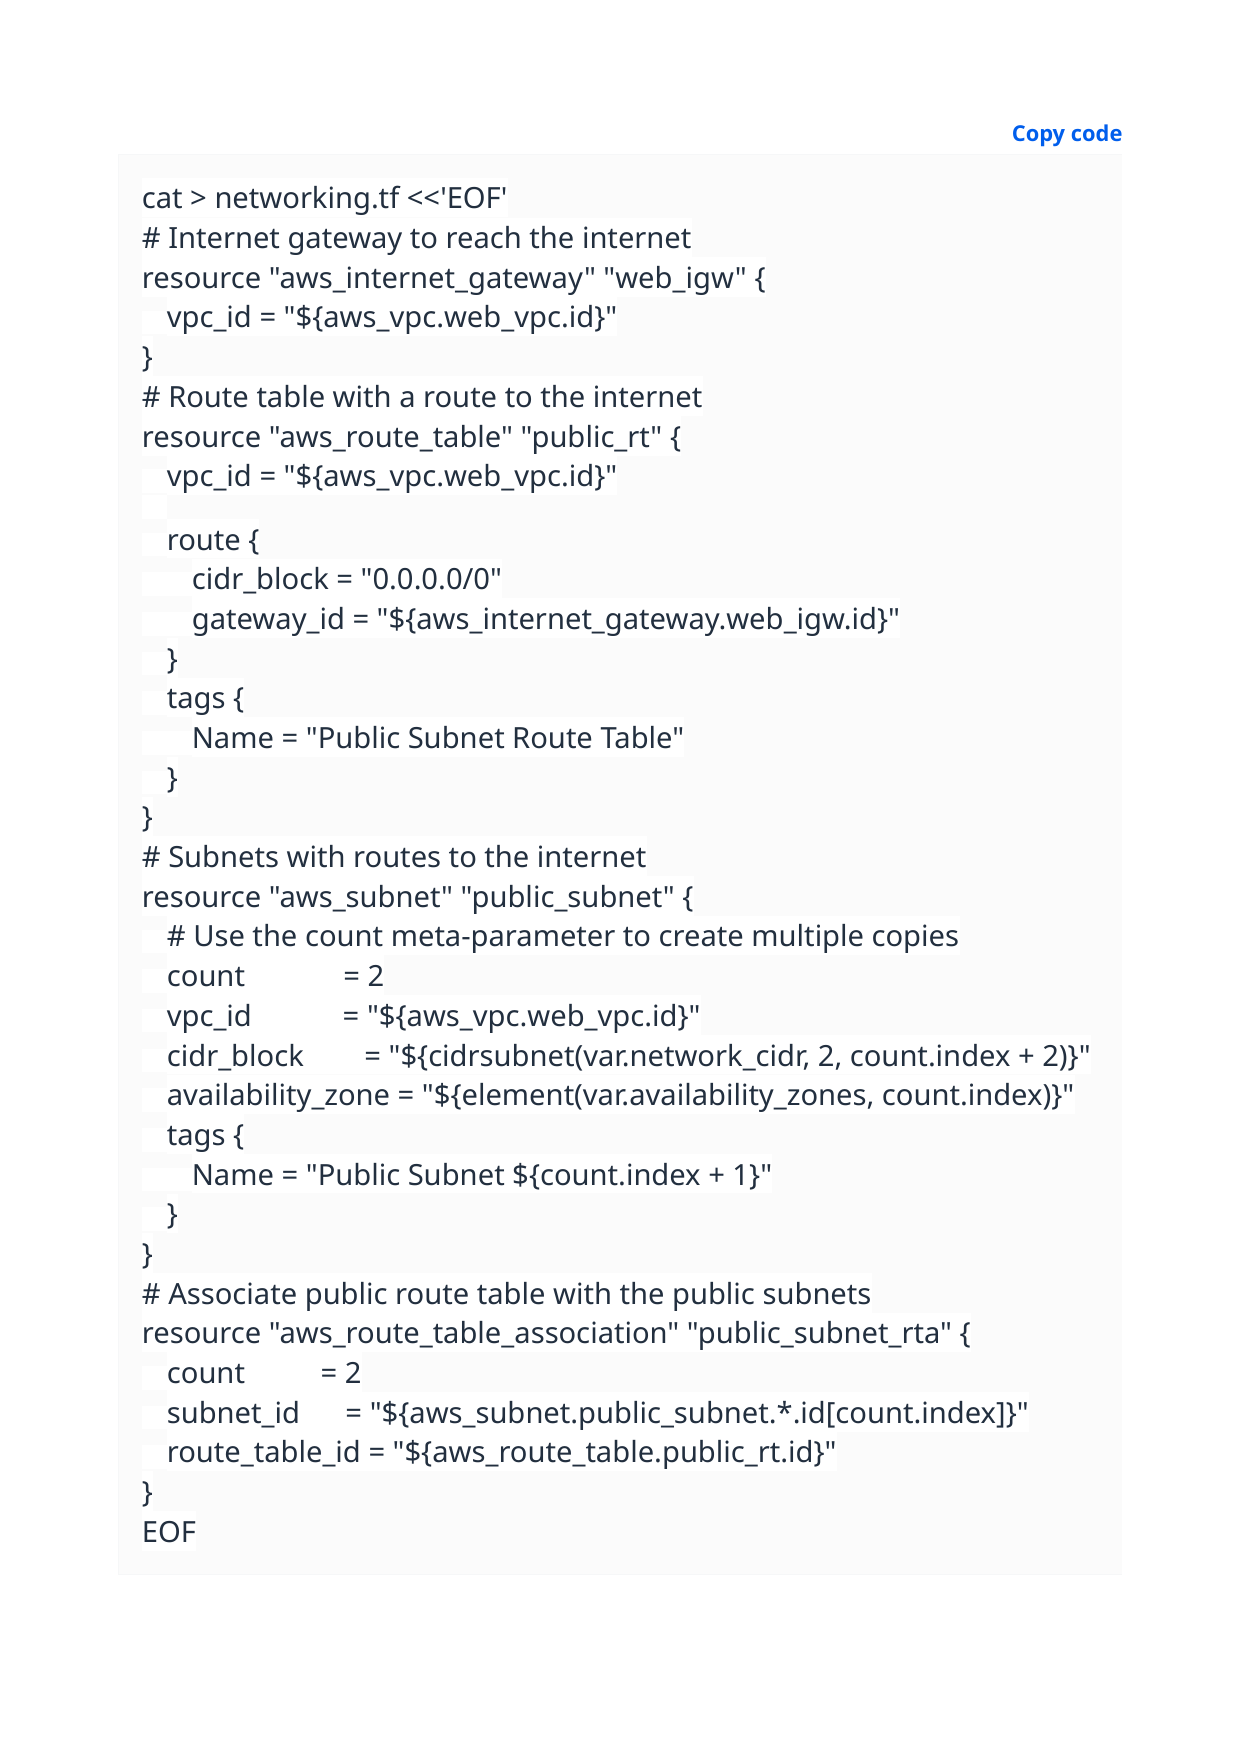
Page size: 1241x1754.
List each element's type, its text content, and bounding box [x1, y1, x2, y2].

text } [119, 733, 1122, 773]
text } [660, 734, 668, 739]
text # Use the count meta-parameter to create multiple copies [119, 892, 1122, 932]
text } [261, 734, 269, 739]
text resource "aws_route_table_association" "public_subnet_rta" { [119, 1289, 1122, 1329]
text vpc_id = "${aws_vpc.web_vpc.id}" [119, 432, 1122, 472]
text cat > networking.tf <<'EOF' [119, 155, 1122, 194]
text subnet_id = "${aws_subnet.public_subnet.*.id[count.index]}" [119, 1368, 1122, 1408]
text count = 2 [119, 932, 1122, 972]
text Name = "Public Subnet ${count.index + 1}" [119, 1130, 1122, 1170]
text Name = "Public Subnet Route Table" [119, 694, 1122, 733]
text # Subnets with routes to the internet [119, 813, 1122, 852]
text } [119, 1210, 1122, 1249]
text } [618, 740, 625, 746]
text # Route table with a route to the internet [119, 353, 1122, 392]
text } [446, 734, 455, 746]
text # Associate public route table with the public subnets [119, 1249, 1122, 1289]
text } [580, 734, 588, 739]
text count = 2 [119, 1329, 1122, 1368]
text } [635, 734, 644, 746]
text } [201, 733, 208, 744]
text } [119, 313, 1122, 353]
text cidr_block = "0.0.0.0/0" [119, 535, 1122, 575]
text EOF [119, 1487, 1122, 1574]
text } [534, 734, 543, 746]
text gateway_id = "${aws_internet_gateway.web_igw.id}" [119, 575, 1122, 614]
text resource "aws_subnet" "public_subnet" { [119, 852, 1122, 892]
text availability_zone = "${element(var.availability_zones, count.index)}" [119, 1051, 1122, 1091]
text } [322, 733, 330, 738]
text } [358, 734, 367, 746]
text } [340, 733, 348, 746]
text } [481, 734, 489, 739]
text vpc_id = "${aws_vpc.web_vpc.id}" [119, 273, 1122, 313]
text } [119, 614, 1122, 654]
text } [552, 733, 560, 746]
text resource "aws_route_table" "public_rt" { [119, 392, 1122, 432]
text } [428, 733, 436, 746]
text tags { [119, 1091, 1122, 1130]
text } [119, 1448, 1122, 1487]
text } [119, 773, 1122, 813]
text resource "aws_internet_gateway" "web_igw" { [119, 233, 1122, 273]
text # Internet gateway to reach the internet [119, 194, 1122, 233]
text } [217, 740, 224, 746]
text route { [119, 495, 1122, 535]
text cidr_block = "${cidrsubnet(var.network_cidr, 2, count.index + 2)}" [119, 1011, 1122, 1051]
text tags { [119, 654, 1122, 694]
text Copy code [131, 118, 1122, 148]
text vpc_id = "${aws_vpc.web_vpc.id}" [119, 972, 1122, 1011]
text route_table_id = "${aws_route_table.public_rt.id}" [119, 1408, 1122, 1448]
text } [119, 1170, 1122, 1210]
